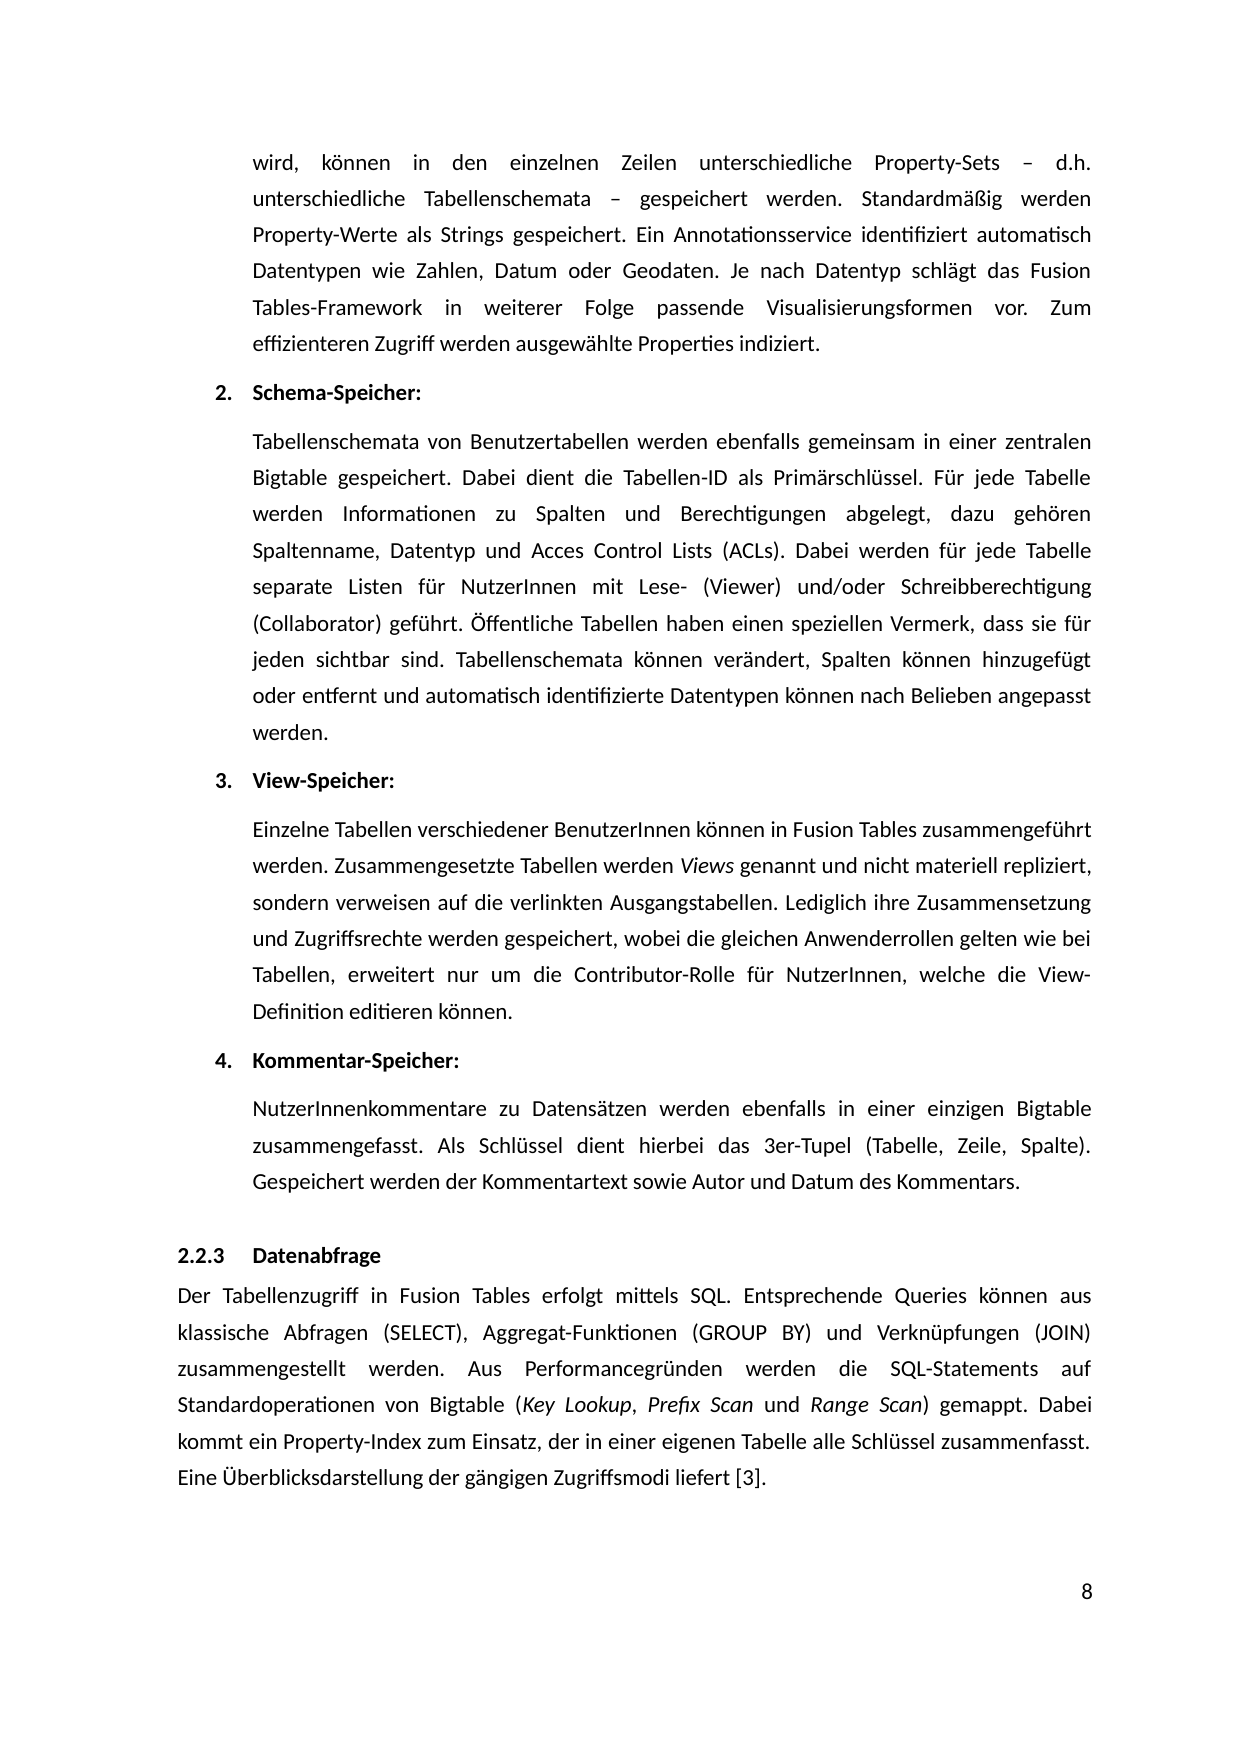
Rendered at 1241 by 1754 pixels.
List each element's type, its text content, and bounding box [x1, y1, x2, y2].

subtitle Datenabfrage [177, 1241, 1093, 1269]
list Tabellenschemata von Benutzertabellen werden ebenfalls gemeinsam in einer zentralen Bigtable gespeichert. Dabei dient die Tabellen-ID als Primärschlüssel. Für jede Tabelle werden Informationen zu Spalten und Berechtigungen abgelegt, dazu gehören Spaltenname, Datentyp und Acces Control Lists (ACLs). Dabei werden für jede Tabelle separate Listen für NutzerInnen mit Lese- (Viewer) und/oder Schreibberechtigung (Collaborator) geführt. Öffentliche Tabellen haben einen speziellen Vermerk, dass sie für jeden sichtbar sind. Tabellenschemata können verändert, Spalten können hinzugefügt oder entfernt und automatisch identifizierte Datentypen können nach Belieben angepasst werden. [215, 427, 1093, 746]
list Schema-Speicher: [215, 378, 1093, 406]
list NutzerInnenkommentare zu Datensätzen werden ebenfalls in einer einzigen Bigtable zusammengefasst. Als Schlüssel dient hierbei das 3er-Tupel (Tabelle, Zeile, Spalte). Gespeichert werden der Kommentartext sowie Autor und Datum des Kommentars. [215, 1094, 1093, 1195]
text Der Tabellenzugriff in Fusion Tables erfolgt mittels SQL. Entsprechende Queries können aus klassische Abfragen (SELECT), Aggregat-Funktionen (GROUP BY) und Verknüpfungen (JOIN) zusammengestellt werden. Aus Performancegründen werden die SQL-Statements auf Standardoperationen von Bigtable (Key Lookup, Prefix Scan und Range Scan) gemappt. Dabei kommt ein Property-Index zum Einsatz, der in einer eigenen Tabelle alle Schlüssel zusammenfasst. Eine Überblicksdarstellung der gängigen Zugriffsmodi liefert [3]. [177, 1281, 1093, 1491]
list Einzelne Tabellen verschiedener BenutzerInnen können in Fusion Tables zusammengeführt werden. Zusammengesetzte Tabellen werden Views genannt und nicht materiell repliziert, sondern verweisen auf die verlinkten Ausgangstabellen. Lediglich ihre Zusammensetzung und Zugriffsrechte werden gespeichert, wobei die gleichen Anwenderrollen gelten wie bei Tabellen, erweitert nur um die Contributor-Rolle für NutzerInnen, welche die View-Definition editieren können. [215, 815, 1093, 1025]
list View-Speicher: [215, 766, 1093, 794]
list wird, können in den einzelnen Zeilen unterschiedliche Property-Sets – d.h. unterschiedliche Tabel­lenschemata – gespeichert werden. Standardmäßig werden Property-Werte als Strings gespeichert. Ein Annotationsservice identifiziert automatisch Datentypen wie Zahlen, Datum oder Geodaten. Je nach Datentyp schlägt das Fusion Tables-Framework in weiterer Folge passende Visualisierungsformen vor. Zum effizienteren Zugriff werden ausgewählte Properties indiziert. [215, 148, 1093, 357]
list Kommentar-Speicher: [215, 1046, 1093, 1074]
